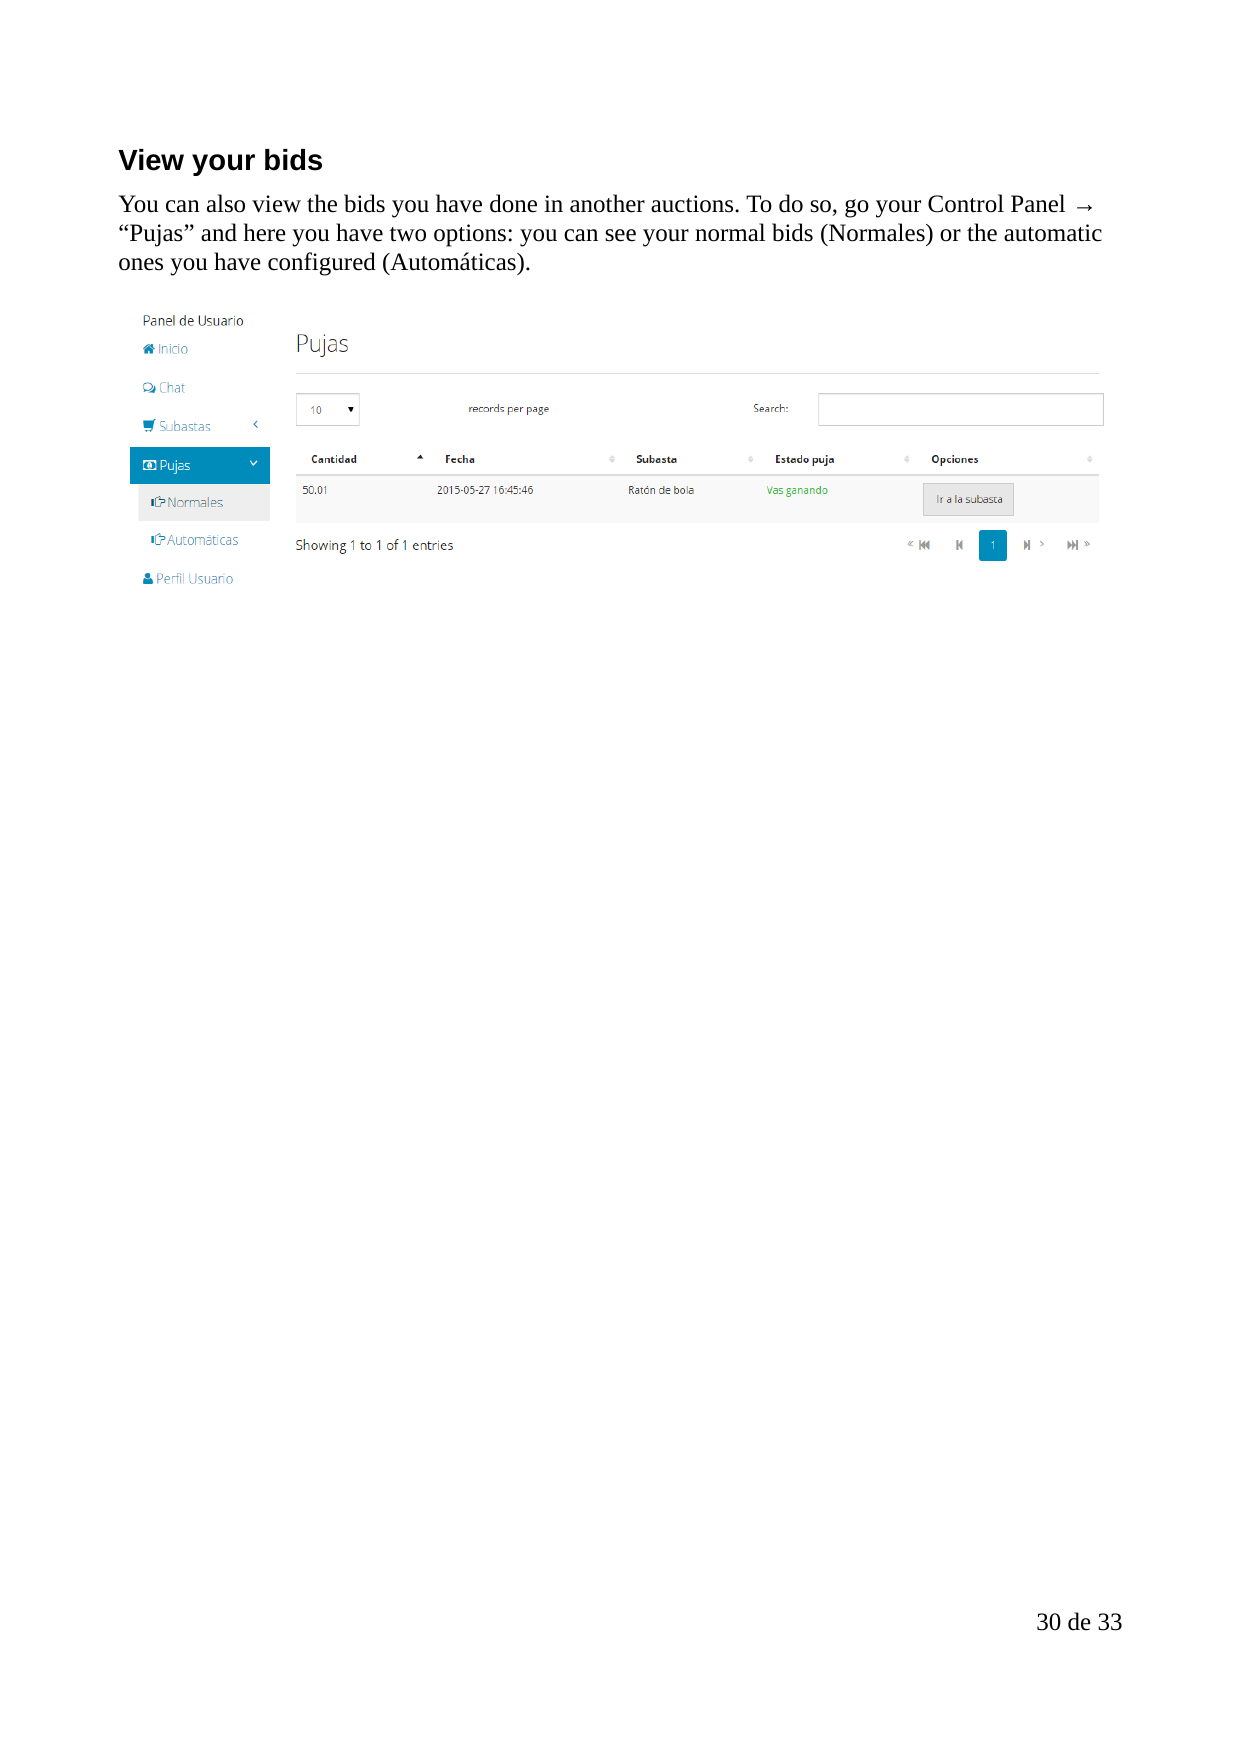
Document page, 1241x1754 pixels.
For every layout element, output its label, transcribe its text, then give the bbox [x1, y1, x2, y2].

text You can also view the bids you have done in another auctions. To do so, go your Control Panel → “Pujas” and here you have two options: you can see your normal bids (Normales) or the automatic ones you have configured (Automáticas). [118, 189, 1122, 275]
subtitle View your bids [118, 143, 1122, 177]
